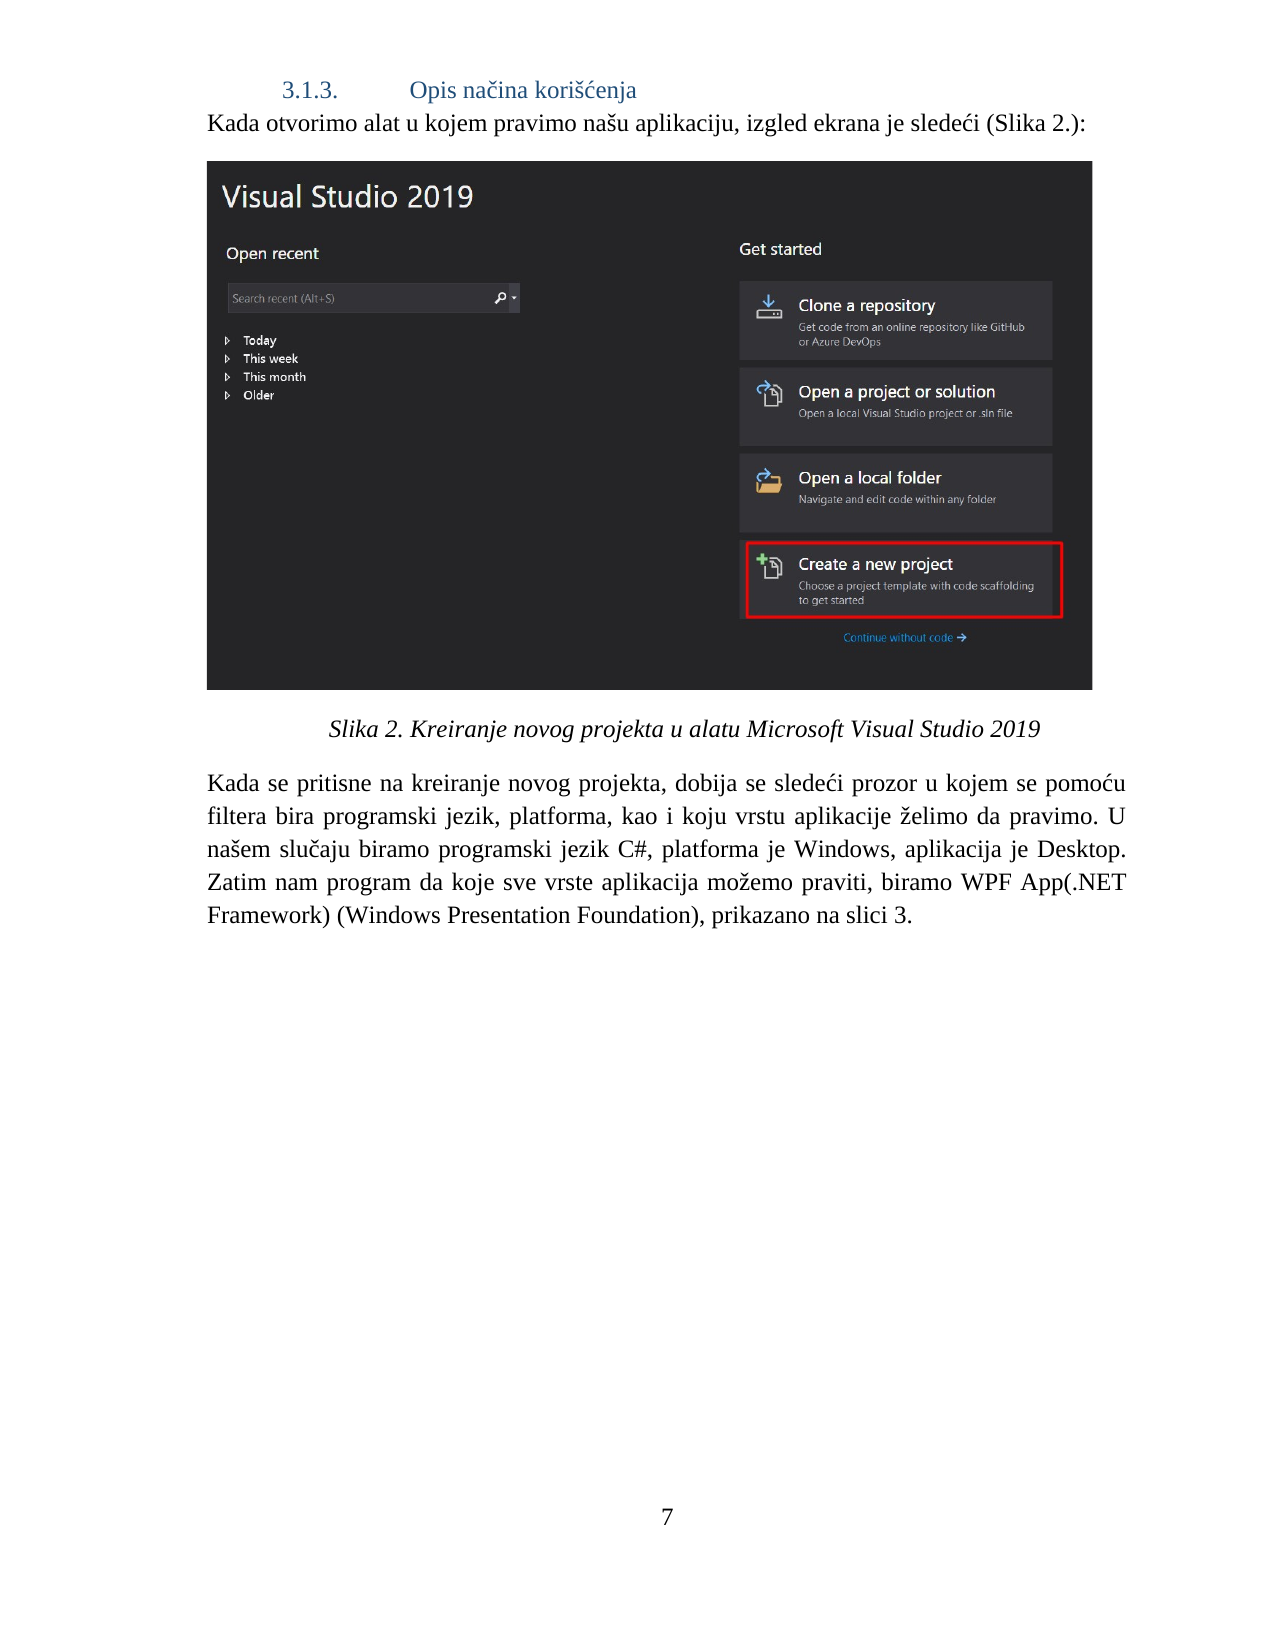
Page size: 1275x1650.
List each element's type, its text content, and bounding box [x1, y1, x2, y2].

list Slika 2. Kreiranje novog projekta u alatu Microsoft Visual Studio 2019 [244, 714, 1127, 743]
text Kada se pritisne na kreiranje novog projekta, dobija se sledeći prozor u kojem se pomoću filtera bira programski jezik, platforma, kao i koju vrstu aplikacije želimo da pravimo. U našem slučaju biramo programski jezik C#, platforma je Windows, aplikacija je Desktop. Zatim nam program da koje sve vrste aplikacija možemo praviti, biramo WPF App(.NET Framework) (Windows Presentation Foundation), prikazano na slici 3. [207, 768, 1127, 929]
subtitle Opis načina korišćenja [282, 75, 1127, 104]
text Kada otvorimo alat u kojem pravimo našu aplikaciju, izgled ekrana je sledeći (Slika 2.): [207, 108, 1127, 137]
